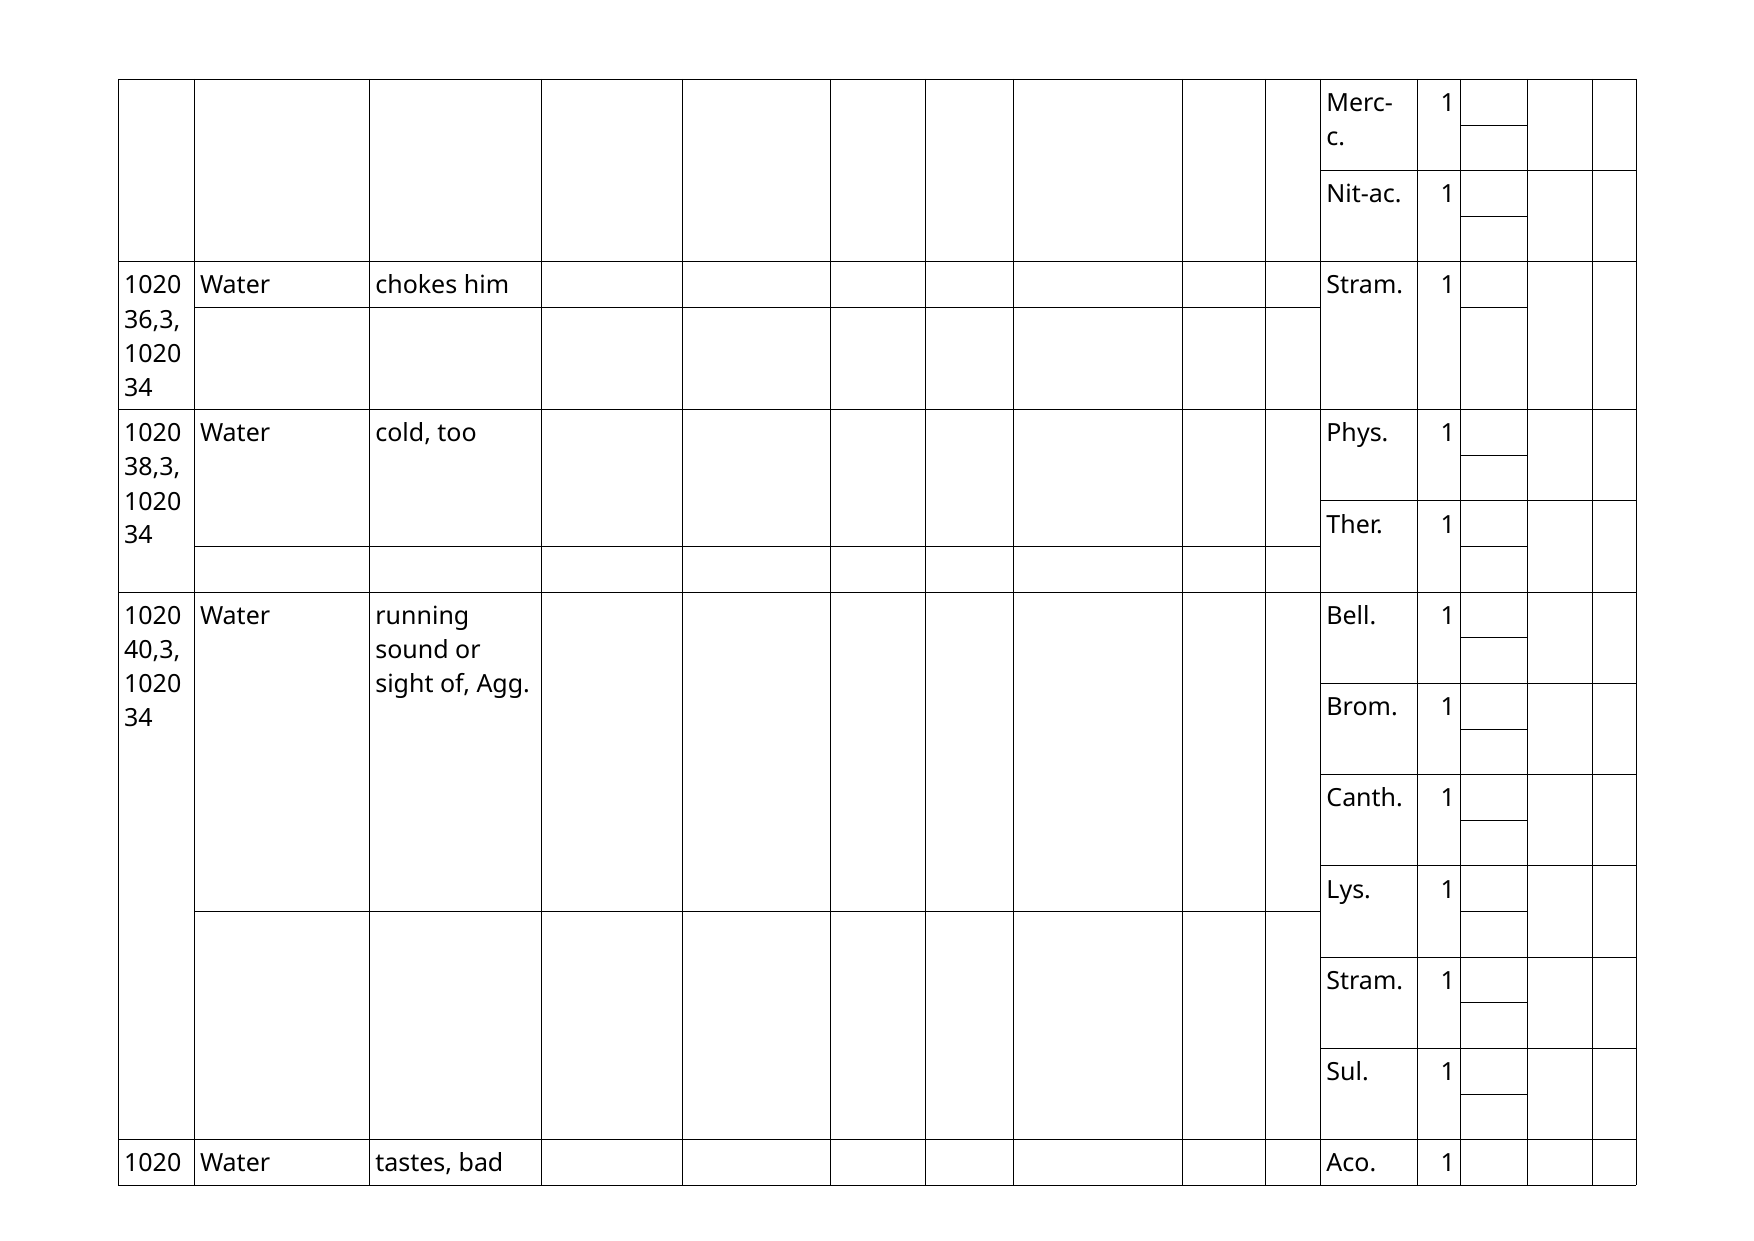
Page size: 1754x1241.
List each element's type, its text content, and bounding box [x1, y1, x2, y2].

table_cell [1461, 80, 1527, 124]
table_cell [1593, 410, 1636, 500]
table_cell [683, 912, 830, 1139]
table_cell [683, 1140, 830, 1185]
table_cell [1183, 262, 1265, 307]
table_cell [1014, 912, 1182, 1139]
table_cell chokes him [370, 262, 541, 307]
table_cell [1014, 593, 1182, 911]
table_cell 1 [1418, 262, 1460, 409]
table_cell [542, 262, 682, 307]
table_cell [1266, 1140, 1320, 1185]
table_cell [926, 547, 1013, 592]
table_cell [1183, 80, 1265, 261]
table_cell Brom. [1321, 684, 1417, 774]
table_cell [1593, 866, 1636, 957]
table_cell [1266, 308, 1320, 409]
table_cell [1266, 912, 1320, 1139]
table_cell [926, 80, 1013, 261]
table_cell Stram. [1321, 958, 1417, 1048]
table_cell [831, 547, 925, 592]
table_cell [370, 912, 541, 1139]
table_cell [195, 912, 369, 1139]
table_cell [926, 262, 1013, 307]
table_cell [1593, 958, 1636, 1048]
table_cell [1266, 593, 1320, 911]
table_cell [1266, 547, 1320, 592]
table_cell [1461, 1140, 1527, 1185]
table_cell [1461, 684, 1527, 728]
table_cell [542, 547, 682, 592]
table_cell Nit-ac. [1321, 171, 1417, 261]
table_cell [1183, 308, 1265, 409]
table_cell [542, 410, 682, 546]
table_cell [1461, 821, 1527, 865]
table_cell [1014, 308, 1182, 409]
table_cell [1461, 456, 1527, 500]
table_cell [683, 262, 830, 307]
table_cell Phys. [1321, 410, 1417, 500]
table_cell running sound or sight of, Agg. [370, 593, 541, 911]
table_cell [1528, 262, 1592, 409]
table_cell Ther. [1321, 501, 1417, 592]
table_cell 1 [1418, 1049, 1460, 1139]
table_cell 1 [1418, 958, 1460, 1048]
table_cell [1266, 410, 1320, 546]
table_cell [370, 547, 541, 592]
table_cell [1461, 547, 1527, 592]
table_cell Water [195, 262, 369, 307]
table_cell [119, 80, 194, 261]
table_cell [1461, 217, 1527, 261]
table_cell [1461, 866, 1527, 911]
table_cell Water [195, 1140, 369, 1185]
table_cell [831, 410, 925, 546]
table_cell [542, 80, 682, 261]
table_cell 1 [1418, 1140, 1460, 1185]
table_cell 1 [1418, 171, 1460, 261]
table_cell [831, 80, 925, 261]
table_cell [1593, 80, 1636, 170]
table_cell [195, 547, 369, 592]
table_cell [1528, 80, 1592, 170]
table_cell [1593, 684, 1636, 774]
table_cell [1528, 866, 1592, 957]
table_cell [1593, 1140, 1636, 1185]
table_cell [926, 1140, 1013, 1185]
table_cell [1461, 775, 1527, 820]
table_cell Aco. [1321, 1140, 1417, 1185]
table_cell [195, 308, 369, 409]
table_cell 102036,3,102034 [119, 262, 194, 409]
table_cell Bell. [1321, 593, 1417, 683]
table_cell [1461, 638, 1527, 683]
table_cell [1183, 410, 1265, 546]
table_cell [1014, 547, 1182, 592]
table_cell 1 [1418, 866, 1460, 957]
table_cell Water [195, 410, 369, 546]
table_cell 1020 [119, 1140, 194, 1185]
table_cell [1183, 547, 1265, 592]
table_cell [683, 593, 830, 911]
table_cell [1014, 80, 1182, 261]
table_cell [1461, 1003, 1527, 1048]
table_cell 102040,3,102034 [119, 593, 194, 1139]
table_cell [1528, 501, 1592, 592]
table_cell [1593, 501, 1636, 592]
table_cell [1461, 501, 1527, 546]
table_cell [1461, 171, 1527, 216]
table_cell [1183, 912, 1265, 1139]
table_cell [542, 1140, 682, 1185]
table_cell [1461, 308, 1527, 409]
table_cell [1183, 1140, 1265, 1185]
table_cell 1 [1418, 593, 1460, 683]
table_cell [1593, 593, 1636, 683]
table_cell [926, 410, 1013, 546]
table_cell [1528, 593, 1592, 683]
table_cell Stram. [1321, 262, 1417, 409]
table_cell [926, 308, 1013, 409]
table_cell [1266, 262, 1320, 307]
table_cell [1528, 1049, 1592, 1139]
table_cell 1 [1418, 775, 1460, 865]
table_cell [1461, 1049, 1527, 1093]
table_cell [1528, 958, 1592, 1048]
table_cell [926, 593, 1013, 911]
table_cell [1461, 126, 1527, 170]
table_cell [831, 308, 925, 409]
table_cell [370, 308, 541, 409]
table_cell [542, 912, 682, 1139]
table_cell [1014, 410, 1182, 546]
table_cell [683, 308, 830, 409]
table_cell [1461, 1095, 1527, 1139]
table_cell [1528, 1140, 1592, 1185]
table_cell [1528, 684, 1592, 774]
table_cell [1593, 1049, 1636, 1139]
table_cell [683, 410, 830, 546]
table_cell [1528, 410, 1592, 500]
table_cell Canth. [1321, 775, 1417, 865]
table_cell [1183, 593, 1265, 911]
table_cell [1593, 775, 1636, 865]
table_cell Water [195, 593, 369, 911]
table_cell Lys. [1321, 866, 1417, 957]
table_cell [1461, 730, 1527, 774]
table_cell [1014, 262, 1182, 307]
table_cell cold, too [370, 410, 541, 546]
table_cell [1593, 262, 1636, 409]
table_cell [831, 262, 925, 307]
table_cell [831, 593, 925, 911]
table_cell [831, 912, 925, 1139]
table_cell 1 [1418, 684, 1460, 774]
table_cell tastes, bad [370, 1140, 541, 1185]
table_cell [195, 80, 369, 261]
table_cell [542, 593, 682, 911]
table_cell 1 [1418, 80, 1460, 170]
table_cell [1461, 262, 1527, 307]
table_cell [926, 912, 1013, 1139]
table_cell [1461, 958, 1527, 1002]
table_cell [1593, 171, 1636, 261]
table_cell [370, 80, 541, 261]
table_cell [1014, 1140, 1182, 1185]
table_cell Merc-c. [1321, 80, 1417, 170]
table_cell [1461, 912, 1527, 957]
table_cell [542, 308, 682, 409]
table_cell Sul. [1321, 1049, 1417, 1139]
table_cell [1266, 80, 1320, 261]
table_cell [1461, 593, 1527, 637]
table_cell [1528, 171, 1592, 261]
table_cell [683, 547, 830, 592]
table_cell [831, 1140, 925, 1185]
table_cell 1 [1418, 410, 1460, 500]
table_cell 1 [1418, 501, 1460, 592]
table_cell [1528, 775, 1592, 865]
table_cell 102038,3,102034 [119, 410, 194, 592]
table_cell [683, 80, 830, 261]
table_cell [1461, 410, 1527, 455]
